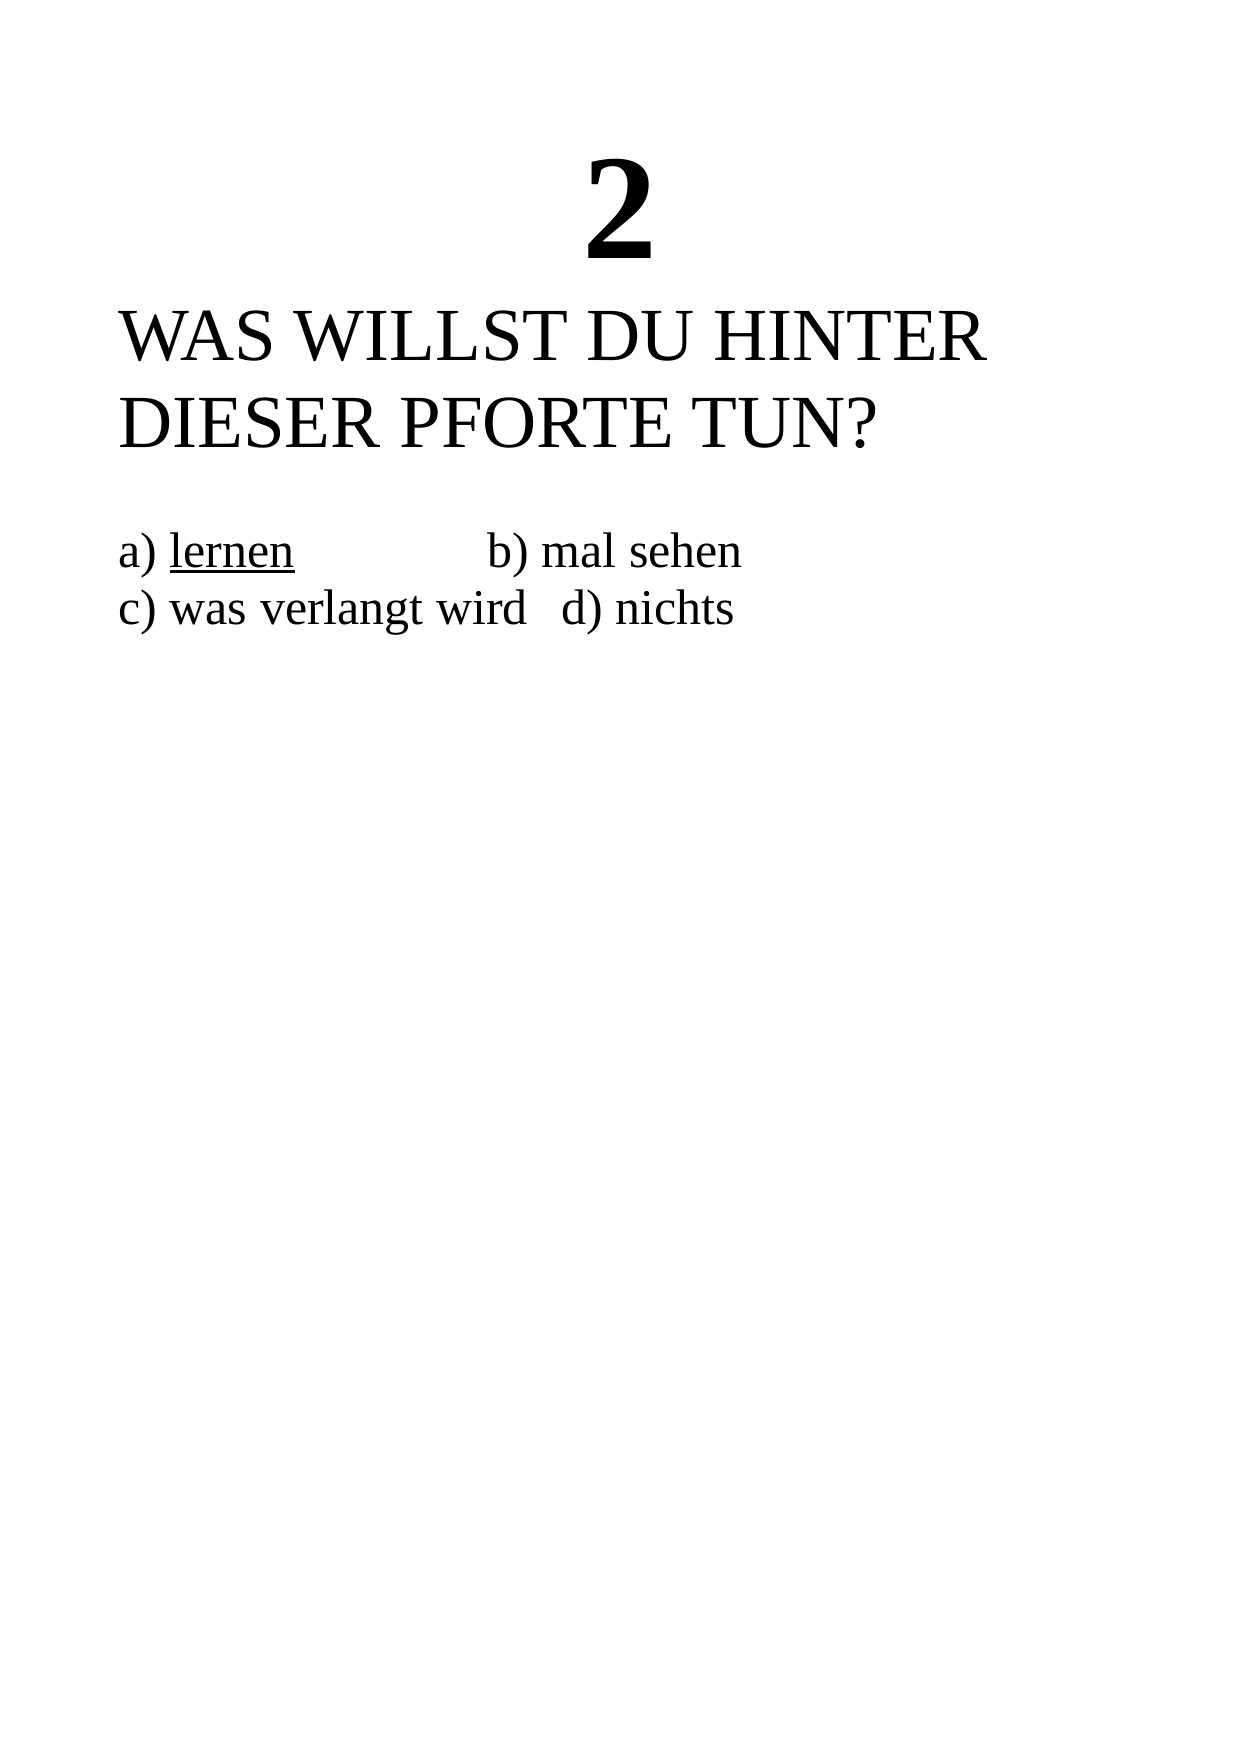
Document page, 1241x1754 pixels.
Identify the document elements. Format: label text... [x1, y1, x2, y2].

text a) lernen b) mal sehen [118, 521, 1122, 578]
text 2 [118, 118, 1122, 291]
text c) was verlangt wird d) nichts [118, 578, 1122, 636]
text WAS WILLST DU HINTER DIESER PFORTE TUN? [118, 291, 1122, 463]
